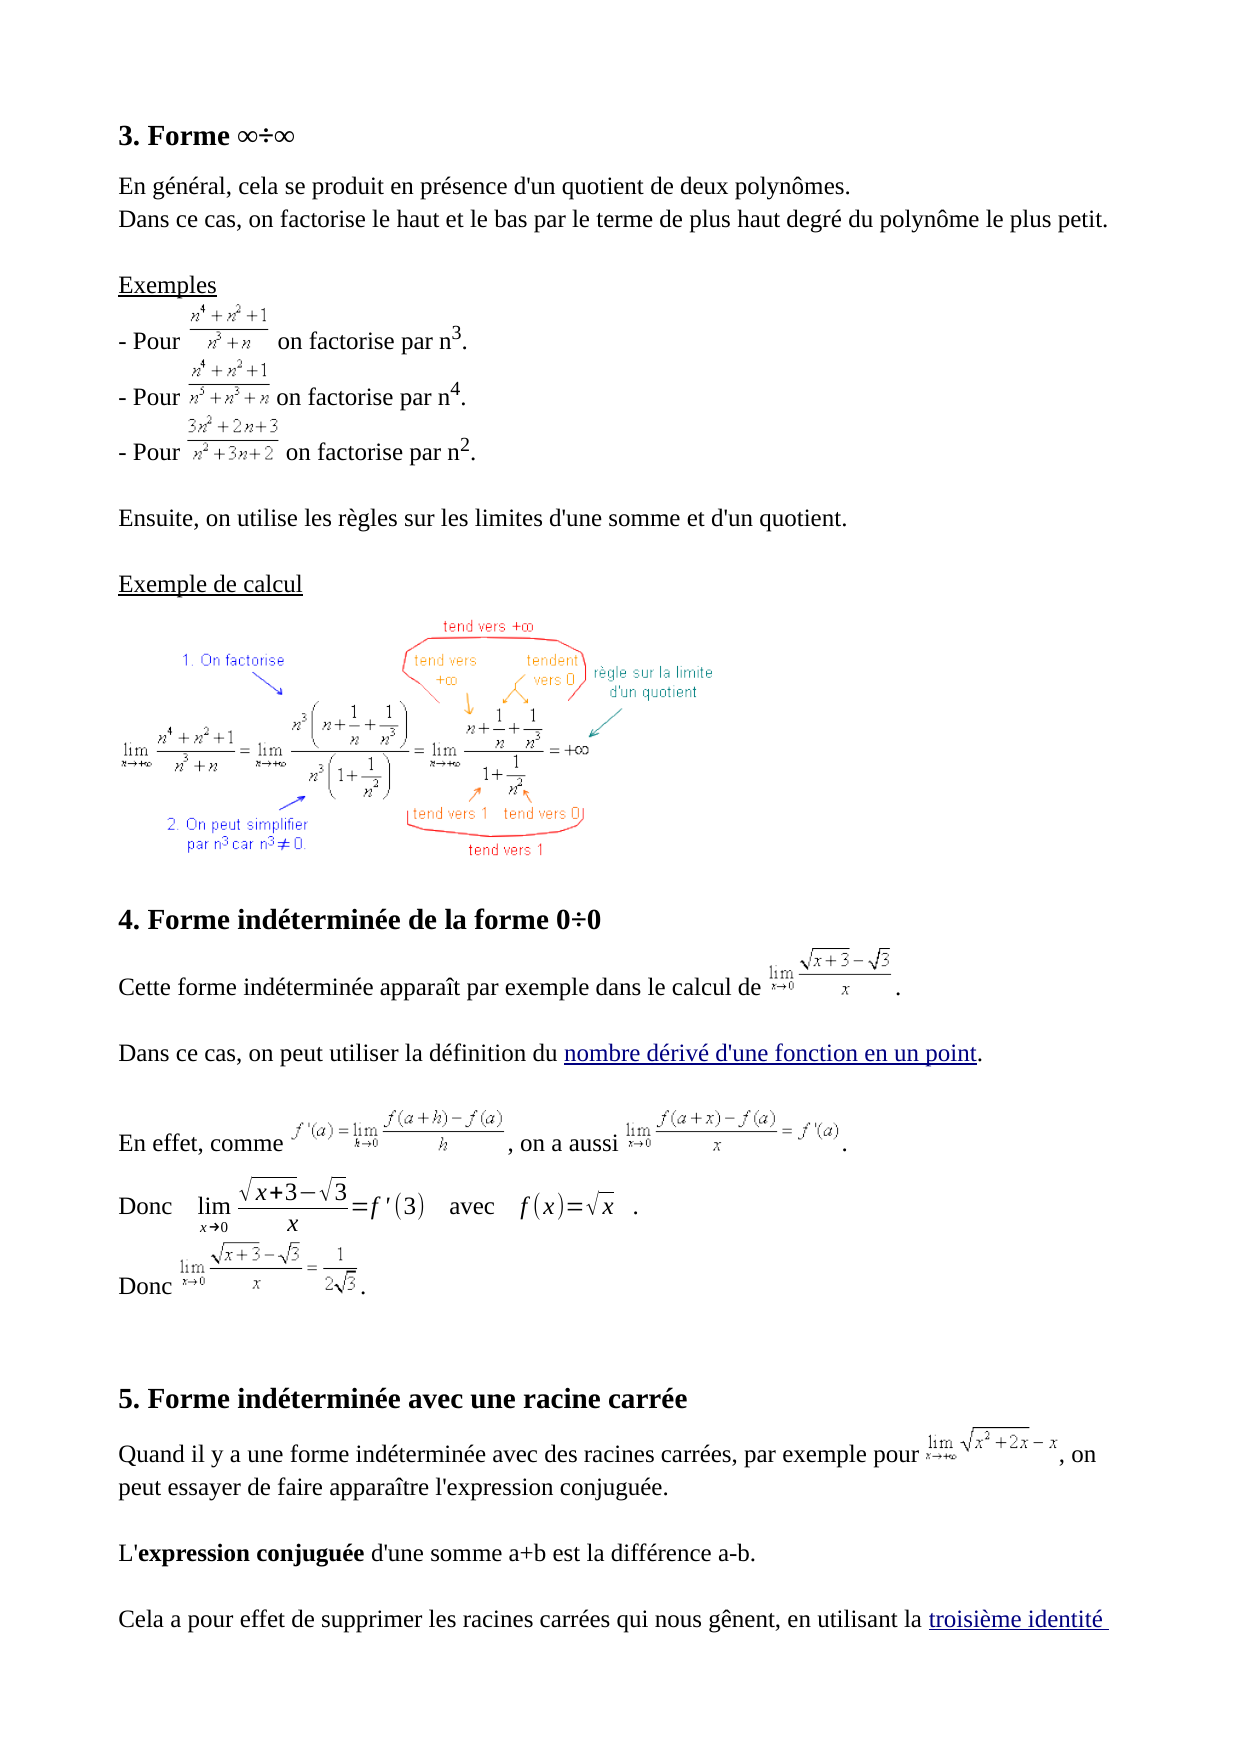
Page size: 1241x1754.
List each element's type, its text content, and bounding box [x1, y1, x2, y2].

picture [925, 1427, 1059, 1462]
picture [186, 358, 270, 405]
picture [289, 1104, 508, 1152]
text Quand il y a une forme indéterminée avec des racines carrées, par exemple pour , on peut essayer de faire apparaître l'expression conjuguée. L'expression conjuguée d'une somme a+b est la différence a-b. Cela a pour effet de supprimer les racines carrées qui nous gênent, en utilisant la troisième identité [118, 1427, 1122, 1633]
picture [118, 616, 723, 864]
picture [624, 1109, 842, 1152]
text En général, cela se produit en présence d'un quotient de deux polynômes. Dans ce cas, on factorise le haut et le bas par le terme de plus haut degré du polynôme le plus petit. Exemples - Pour on factorise par n3. - Pour on factorise par n4. - Pour on factorise par n2. Ensuite, on utilise les règles sur les limites d'une somme et d'un quotient. Exemple de calcul [118, 171, 1122, 598]
subtitle 5. Forme indéterminée avec une racine carrée [118, 1381, 1122, 1414]
text Donc avec . Donc . [118, 1176, 1122, 1300]
text Cette forme indéterminée apparaît par exemple dans le calcul de . Dans ce cas, on peut utiliser la définition du nombre dérivé d'une fonction en un point. En effet, comme , on a aussi . [118, 948, 1122, 1157]
text 3. Forme ∞÷∞ [118, 118, 1122, 152]
picture [186, 303, 271, 350]
picture [178, 1241, 361, 1295]
picture [186, 414, 280, 461]
subtitle 4. Forme indéterminée de la forme 0÷0 [118, 902, 1122, 936]
picture [767, 948, 895, 996]
